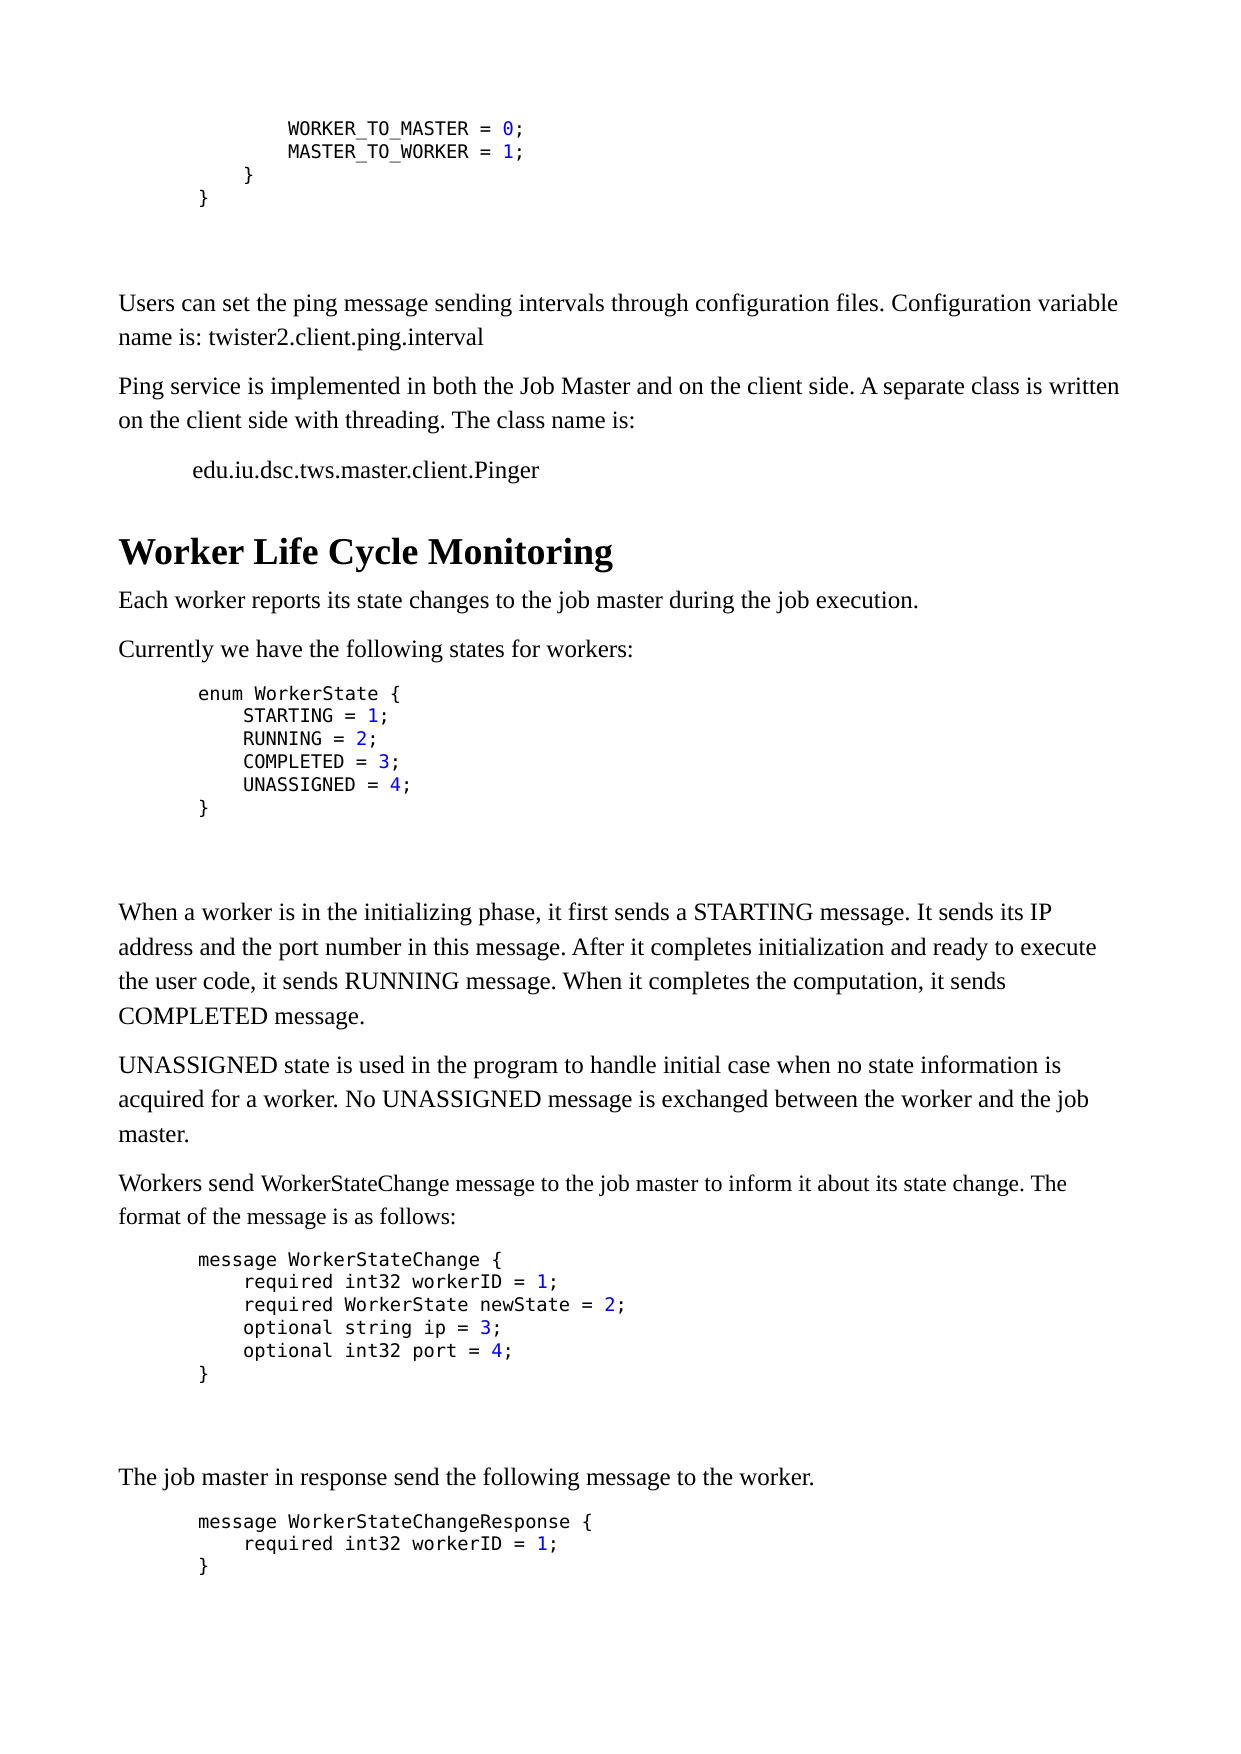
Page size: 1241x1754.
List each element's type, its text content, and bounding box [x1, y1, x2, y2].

text When a worker is in the initializing phase, it first sends a STARTING message. It sends its IP address and the port number in this message. After it completes initialization and ready to execute the user code, it sends RUNNING message. When it completes the computation, it sends COMPLETED message. [118, 897, 1122, 1029]
text Currently we have the following states for workers: [118, 634, 1122, 663]
text Each worker reports its state changes to the job master during the job execution. [118, 585, 1122, 614]
text edu.iu.dsc.tws.master.client.Pinger [118, 455, 1122, 483]
text The job master in response send the following message to the worker. [118, 1462, 1122, 1490]
table_header message WorkerStateChange { required int32 workerID = 1; required WorkerState newState = 2; optional string ip = 3; optional int32 port = 4; } [198, 1249, 1032, 1414]
table_header enum WorkerState { STARTING = 1; RUNNING = 2; COMPLETED = 3; UNASSIGNED = 4; } [198, 683, 1032, 848]
text Workers send WorkerStateChange message to the job master to inform it about its state change. The format of the message is as follows: [118, 1168, 1122, 1229]
table_header WORKER_TO_MASTER = 0; MASTER_TO_WORKER = 1; } } [198, 118, 1032, 238]
subtitle Worker Life Cycle Monitoring [118, 529, 1122, 572]
text Users can set the ping message sending intervals through configuration files. Configuration variable name is: twister2.client.ping.interval [118, 288, 1122, 351]
text Ping service is implemented in both the Job Master and on the client side. A separate class is written on the client side with threading. The class name is: [118, 371, 1122, 434]
text UNASSIGNED state is used in the program to handle initial case when no state information is acquired for a worker. No UNASSIGNED message is exchanged between the worker and the job master. [118, 1050, 1122, 1148]
table_header message WorkerStateChangeResponse { required int32 workerID = 1; } [198, 1511, 1032, 1607]
